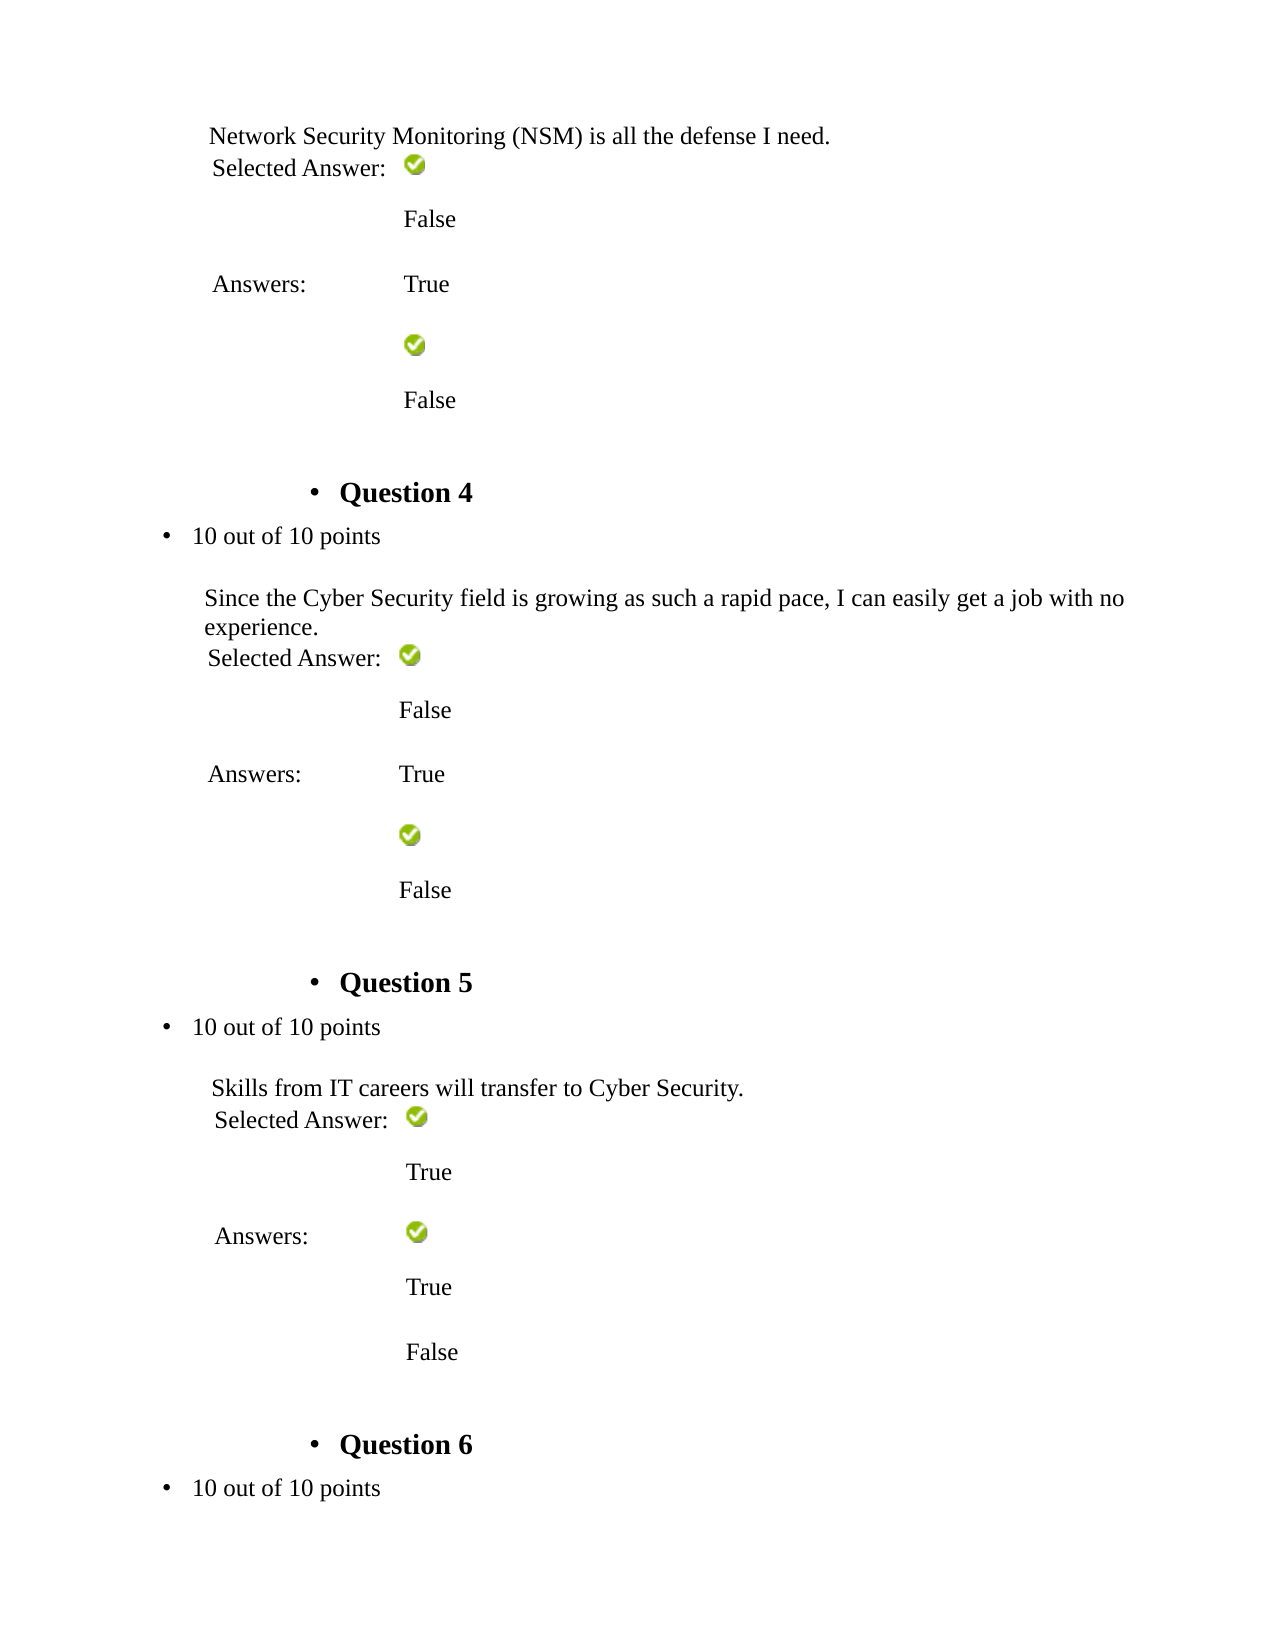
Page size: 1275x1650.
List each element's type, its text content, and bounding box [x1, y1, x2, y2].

table_cell [192, 580, 201, 951]
table_cell Answers: [211, 1218, 402, 1334]
table_cell Skills from IT careers will transfer to Cyber Security. [208, 1070, 1214, 1401]
table_cell False [403, 1334, 465, 1398]
table_cell Since the Cyber Security field is growing as such a rapid pace, I can easily get a job with no experience. [201, 580, 1221, 940]
table_header False [400, 150, 462, 266]
picture [403, 333, 425, 356]
table_cell True [396, 756, 458, 821]
list 10 out of 10 points [162, 1012, 1157, 1040]
table_header True [403, 1102, 465, 1218]
table_cell [201, 940, 1221, 951]
table_header False [396, 640, 458, 756]
table_header [192, 1521, 221, 1532]
picture [405, 1221, 428, 1243]
picture [403, 153, 425, 175]
table_cell Answers: [209, 266, 400, 330]
table_cell [192, 118, 206, 460]
table_cell False [400, 330, 462, 446]
table_header [192, 569, 201, 580]
table_header Selected Answer: [204, 640, 396, 756]
table_header [208, 1059, 1231, 1070]
table_header [192, 1059, 208, 1070]
table_cell [206, 449, 1217, 460]
table_cell [1214, 1401, 1231, 1412]
table_header [221, 1521, 1231, 1532]
table_cell [1221, 580, 1231, 940]
picture [398, 823, 421, 846]
list 10 out of 10 points [162, 521, 1157, 550]
picture [398, 643, 421, 666]
list 10 out of 10 points [162, 1473, 1157, 1502]
table_header [201, 569, 1231, 580]
table_cell [1217, 449, 1231, 460]
table_cell True [403, 1218, 465, 1334]
table_header Selected Answer: [211, 1102, 402, 1218]
table_cell [204, 821, 396, 937]
table_cell Network Security Monitoring (NSM) is all the defense I need. [206, 118, 1217, 449]
table_cell True [400, 266, 462, 330]
table_cell [1221, 940, 1231, 951]
table_cell [192, 1070, 208, 1412]
table_cell [209, 330, 400, 446]
table_cell [208, 1401, 1214, 1412]
table_cell False [396, 821, 458, 937]
table_cell Answers: [204, 756, 396, 821]
subtitle Question 5 [309, 965, 1157, 999]
table_cell [1214, 1070, 1231, 1401]
table_header Selected Answer: [209, 150, 400, 266]
subtitle Question 4 [309, 475, 1157, 509]
table_cell [1217, 118, 1231, 449]
subtitle Question 6 [309, 1427, 1157, 1461]
picture [405, 1105, 428, 1127]
table_cell [211, 1334, 402, 1398]
